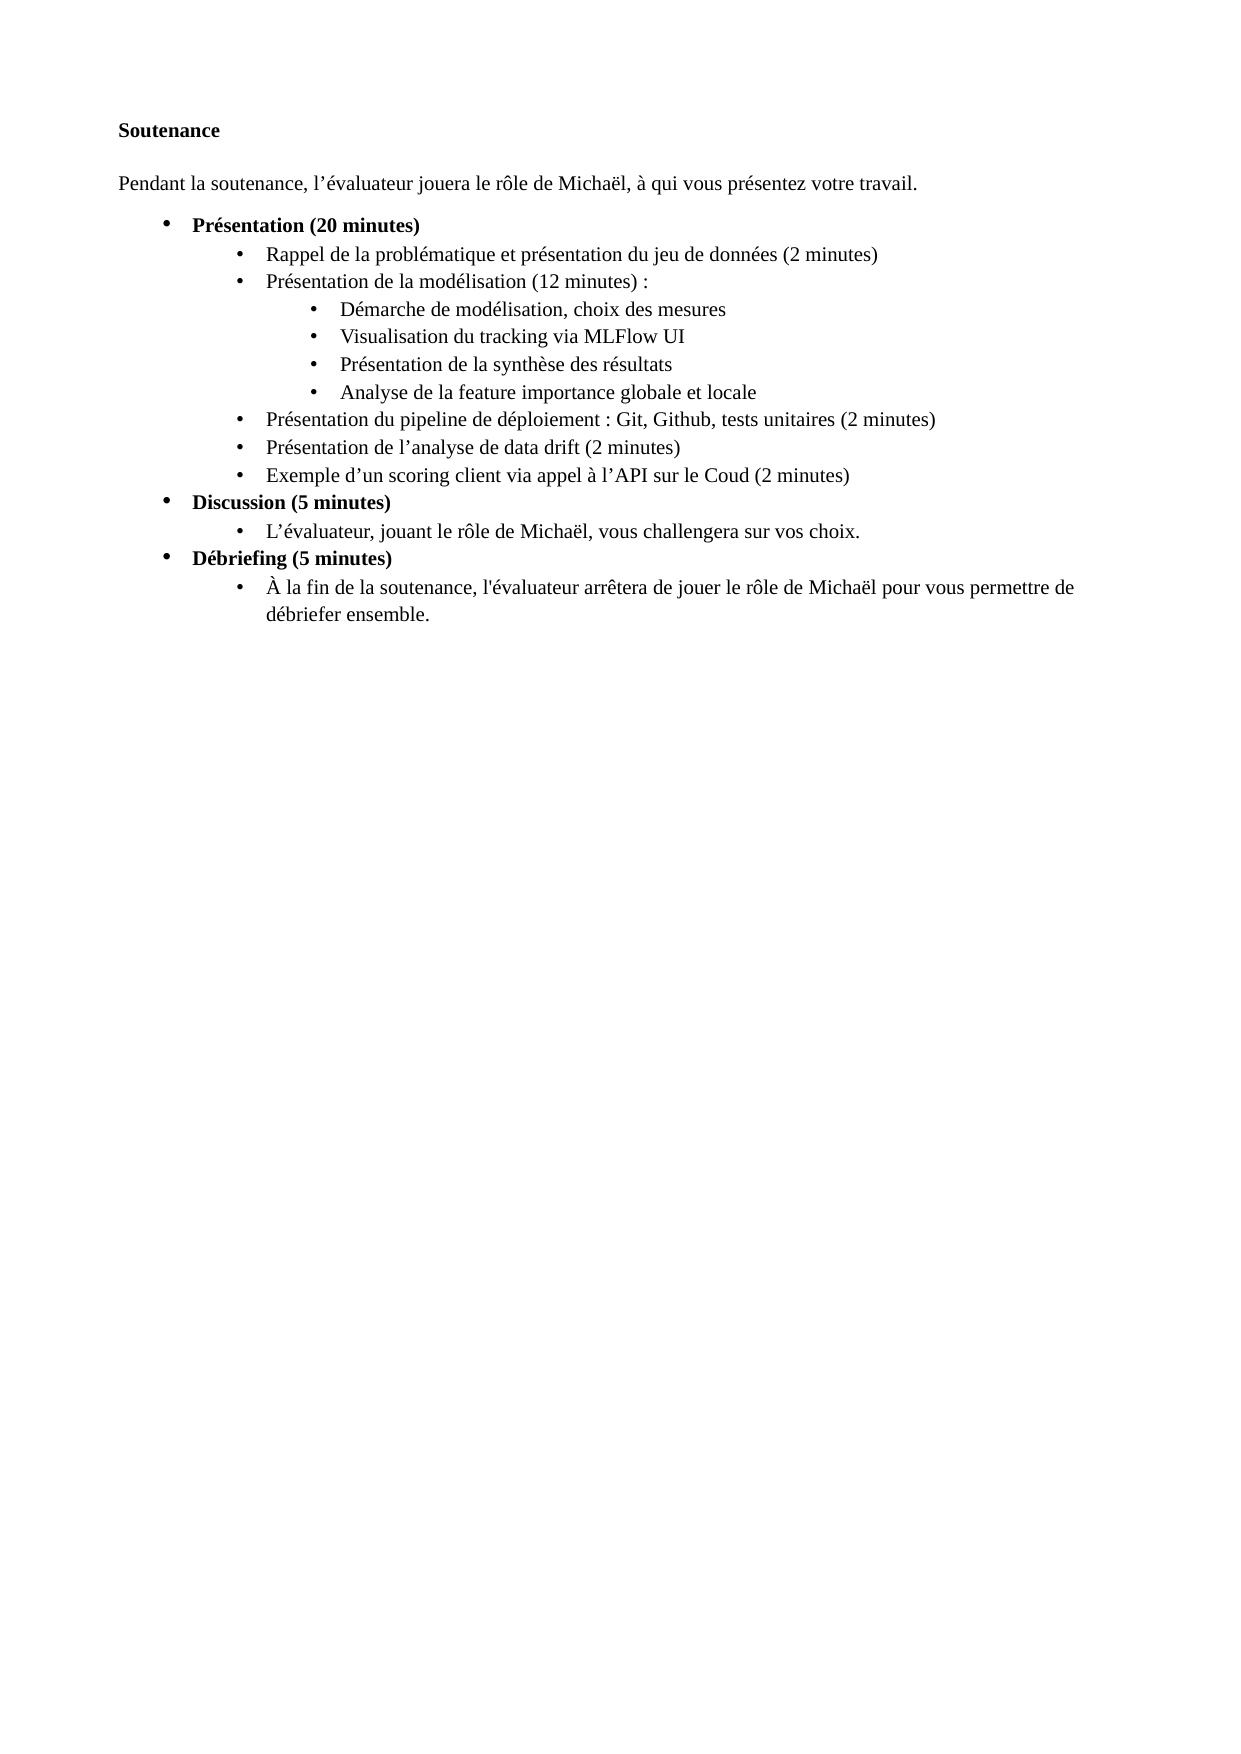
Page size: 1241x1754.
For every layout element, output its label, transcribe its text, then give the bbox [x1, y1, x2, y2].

list Présentation (20 minutes) [162, 213, 1122, 238]
list À la fin de la soutenance, l'évaluateur arrêtera de jouer le rôle de Michaël pour vous permettre de débriefer ensemble. [236, 575, 1122, 626]
list Démarche de modélisation, choix des mesures [310, 297, 1122, 321]
list Présentation du pipeline de déploiement : Git, Github, tests unitaires (2 minutes) [236, 407, 1122, 431]
list Discussion (5 minutes) [162, 490, 1122, 515]
list Présentation de l’analyse de data drift (2 minutes) [236, 435, 1122, 459]
list Débriefing (5 minutes) [162, 546, 1122, 571]
list Présentation de la synthèse des résultats [310, 352, 1122, 376]
list Exemple d’un scoring client via appel à l’API sur le Coud (2 minutes) [236, 462, 1122, 487]
list L’évaluateur, jouant le rôle de Michaël, vous challengera sur vos choix. [236, 519, 1122, 543]
list Visualisation du tracking via MLFlow UI [310, 324, 1122, 348]
list Analyse de la feature importance globale et locale [310, 380, 1122, 404]
list Rappel de la problématique et présentation du jeu de données (2 minutes) [236, 242, 1122, 266]
text Pendant la soutenance, l’évaluateur jouera le rôle de Michaël, à qui vous présentez votre travail. [118, 171, 1122, 195]
list Présentation de la modélisation (12 minutes) : [236, 269, 1122, 293]
text Soutenance [118, 118, 1122, 142]
